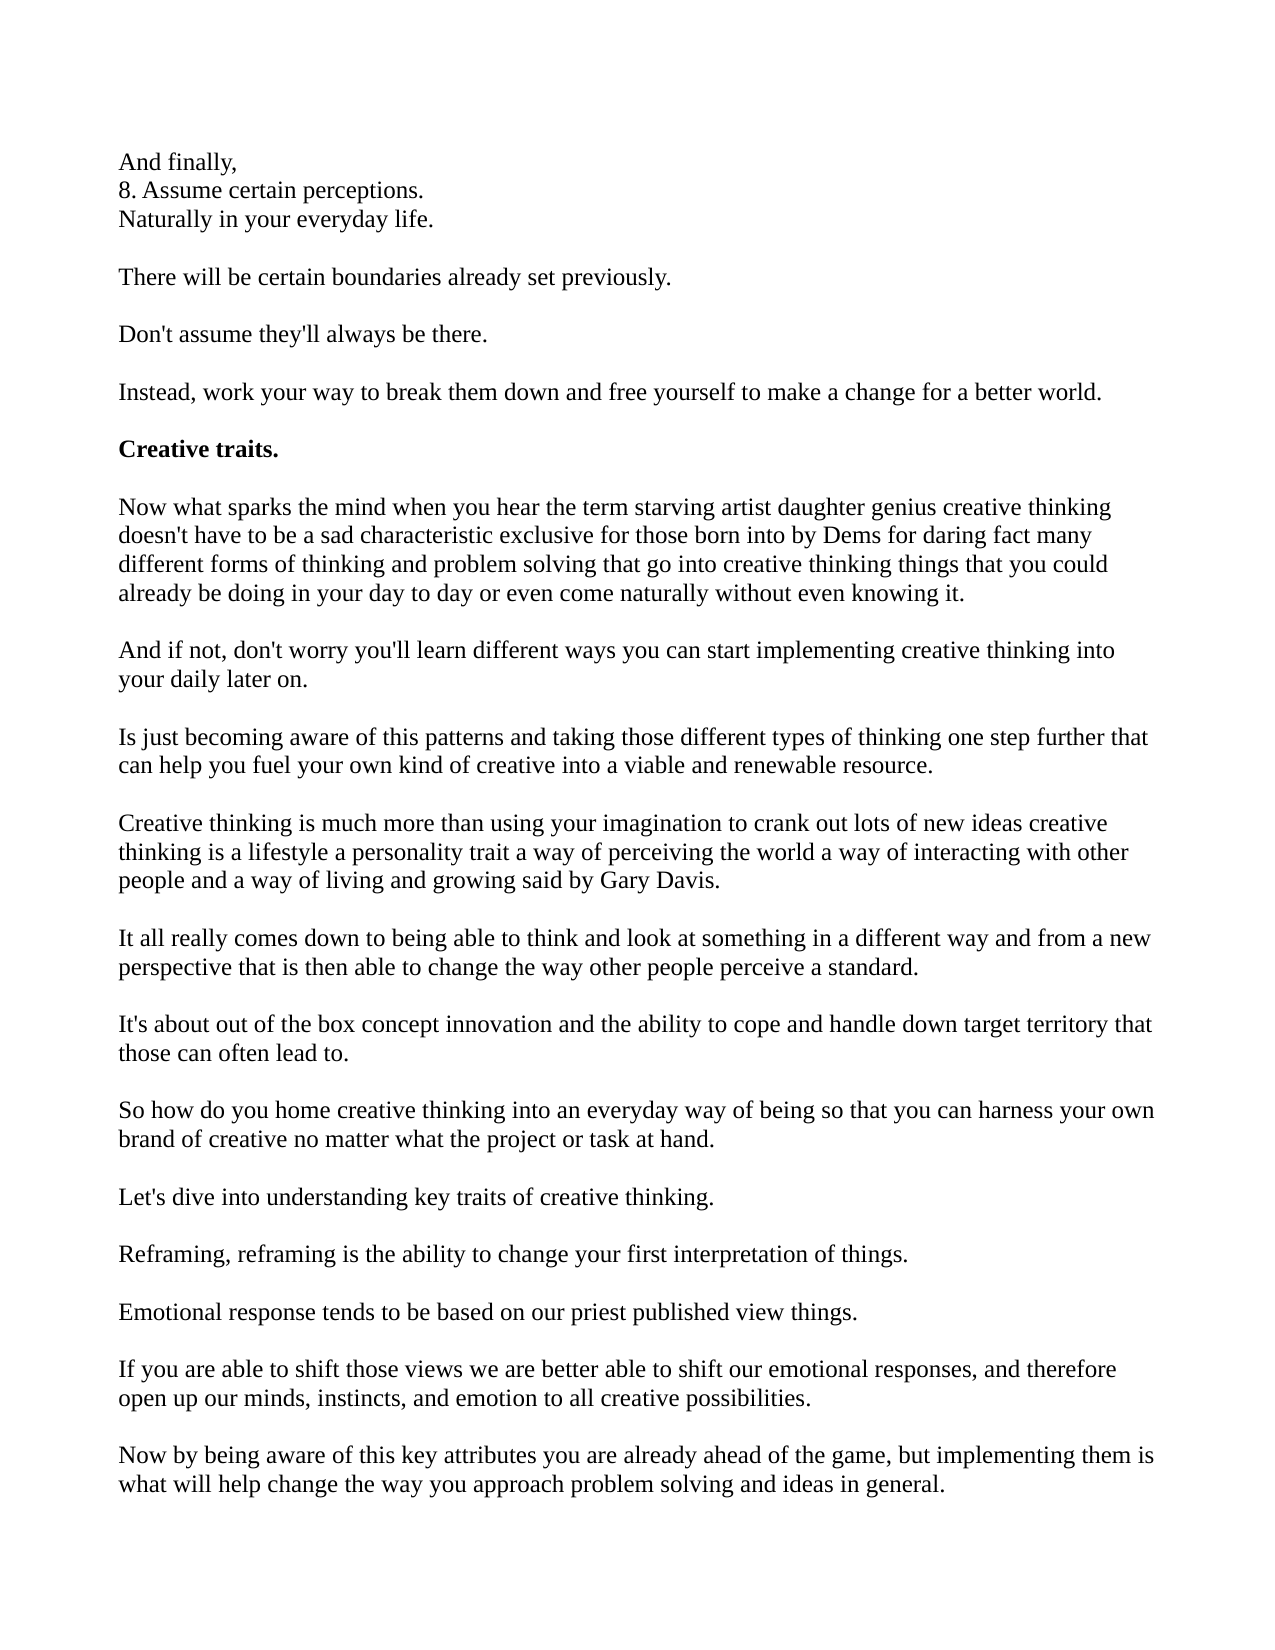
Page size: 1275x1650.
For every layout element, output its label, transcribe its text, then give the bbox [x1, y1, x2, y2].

text Let's dive into understanding key traits of creative thinking. [118, 1182, 1157, 1211]
text And if not, don't worry you'll learn different ways you can start implementing creative thinking into your daily later on. [118, 636, 1157, 693]
text If you are able to shift those views we are better able to shift our emotional responses, and therefore open up our minds, instincts, and emotion to all creative possibilities. [118, 1354, 1157, 1412]
text So how do you home creative thinking into an everyday way of being so that you can harness your own brand of creative no matter what the project or task at hand. [118, 1096, 1157, 1153]
text Reframing, reframing is the ability to change your first interpretation of things. [118, 1239, 1157, 1268]
text It all really comes down to being able to think and look at something in a different way and from a new perspective that is then able to change the way other people perceive a standard. [118, 923, 1157, 981]
text Instead, work your way to break them down and free yourself to make a change for a better world. [118, 377, 1157, 406]
text Don't assume they'll always be there. [118, 319, 1157, 348]
text Is just becoming aware of this patterns and taking those different types of thinking one step further that can help you fuel your own kind of creative into a viable and renewable resource. [118, 722, 1157, 779]
text Now what sparks the mind when you hear the term starving artist daughter genius creative thinking doesn't have to be a sad characteristic exclusive for those born into by Dems for daring fact many different forms of thinking and problem solving that go into creative thinking things that you could already be doing in your day to day or even come naturally without even knowing it. [118, 492, 1157, 607]
text And finally, [118, 147, 1157, 176]
text 8. Assume certain perceptions. [118, 176, 1157, 204]
text Naturally in your everyday life. [118, 204, 1157, 233]
text Emotional response tends to be based on our priest published view things. [118, 1297, 1157, 1326]
text It's about out of the box concept innovation and the ability to cope and handle down target territory that those can often lead to. [118, 1009, 1157, 1067]
text Creative traits. [118, 434, 1157, 463]
text There will be certain boundaries already set previously. [118, 262, 1157, 291]
text Now by being aware of this key attributes you are already ahead of the game, but implementing them is what will help change the way you approach problem solving and ideas in general. [118, 1441, 1157, 1498]
text Creative thinking is much more than using your imagination to crank out lots of new ideas creative thinking is a lifestyle a personality trait a way of perceiving the world a way of interacting with other people and a way of living and growing said by Gary Davis. [118, 808, 1157, 894]
